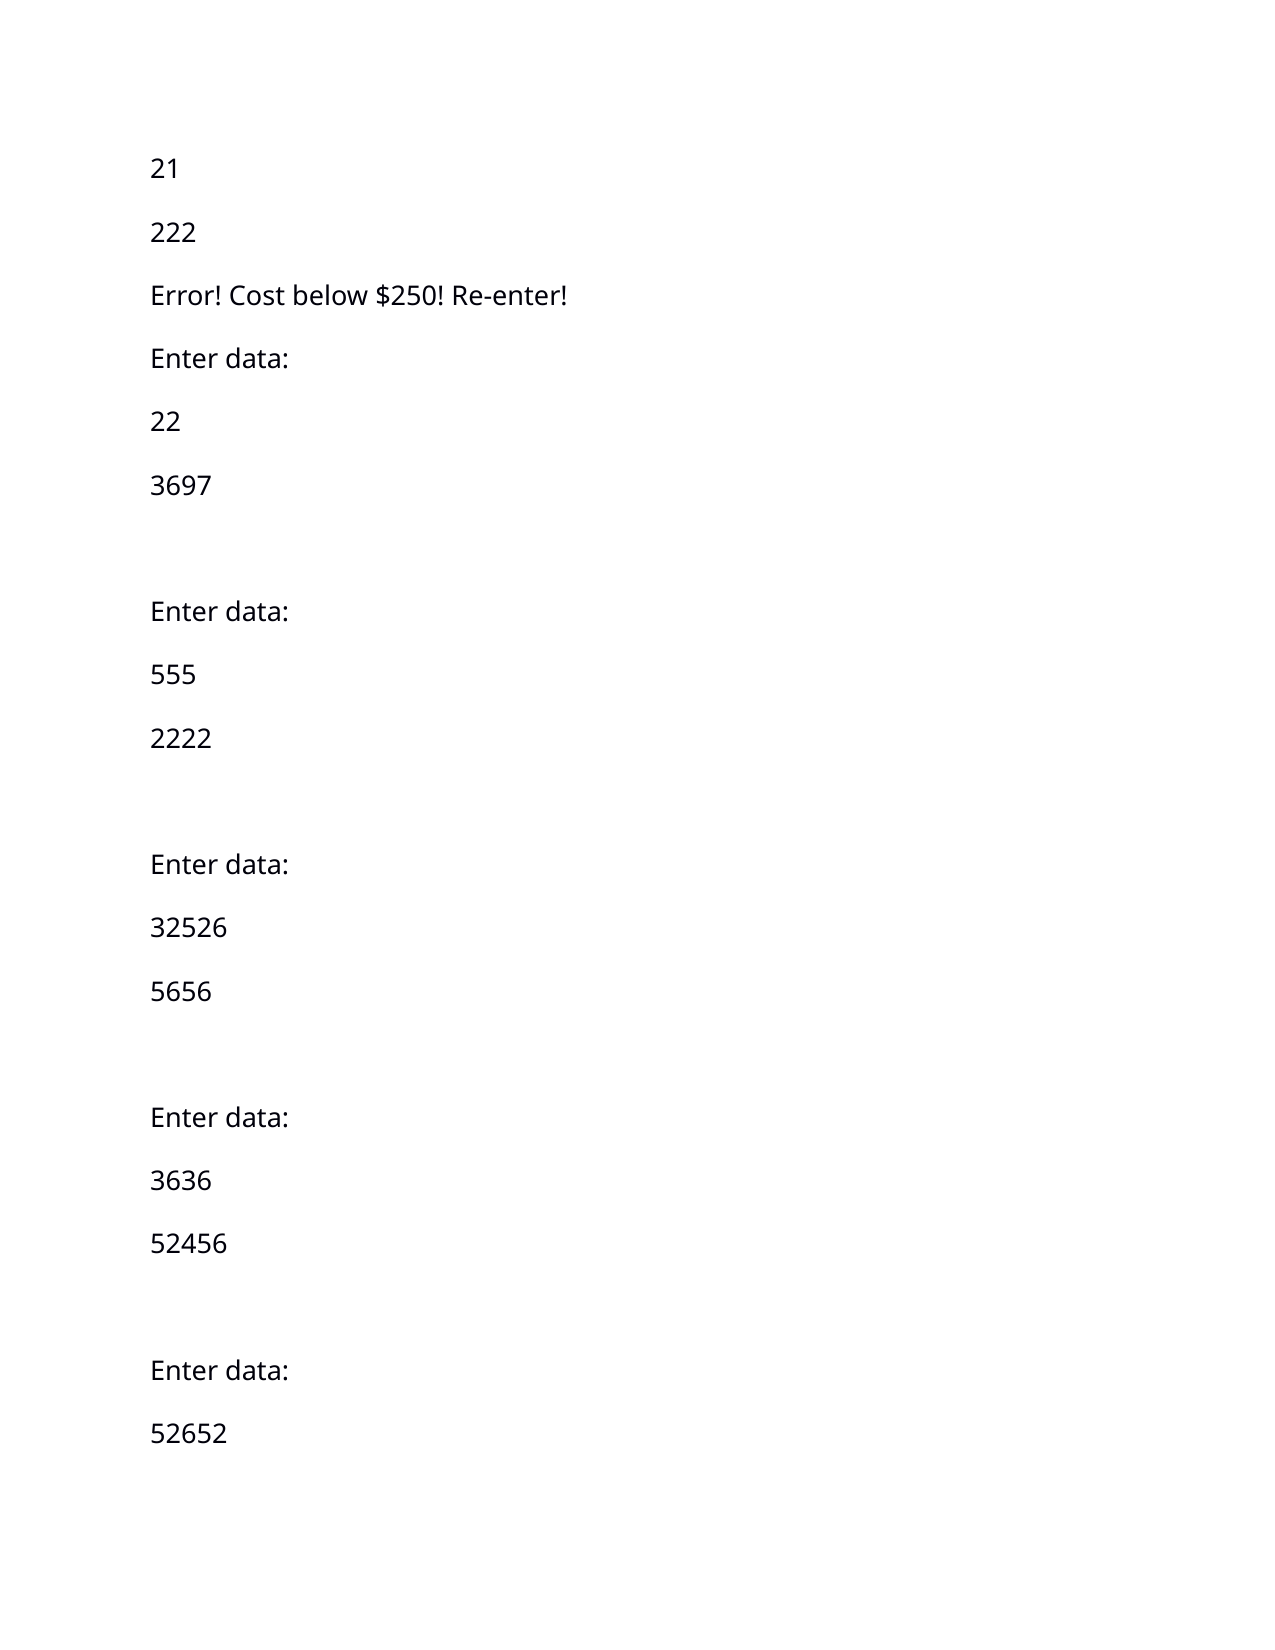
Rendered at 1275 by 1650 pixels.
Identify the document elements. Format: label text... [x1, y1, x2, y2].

list Enter data: [150, 1098, 1125, 1135]
list Error! Cost below $250! Re-enter! [150, 276, 1125, 313]
list 32526 [150, 909, 1125, 946]
list 52456 [150, 1225, 1125, 1262]
list 2222 [150, 719, 1125, 756]
list 5656 [150, 972, 1125, 1009]
list 222 [150, 213, 1125, 250]
list 3697 [150, 466, 1125, 503]
list Enter data: [150, 1351, 1125, 1388]
list 52652 [150, 1414, 1125, 1451]
list Enter data: [150, 593, 1125, 629]
list 22 [150, 403, 1125, 440]
list 3636 [150, 1162, 1125, 1198]
list Enter data: [150, 846, 1125, 882]
list 555 [150, 656, 1125, 693]
list 21 [150, 150, 1125, 187]
list Enter data: [150, 340, 1125, 377]
